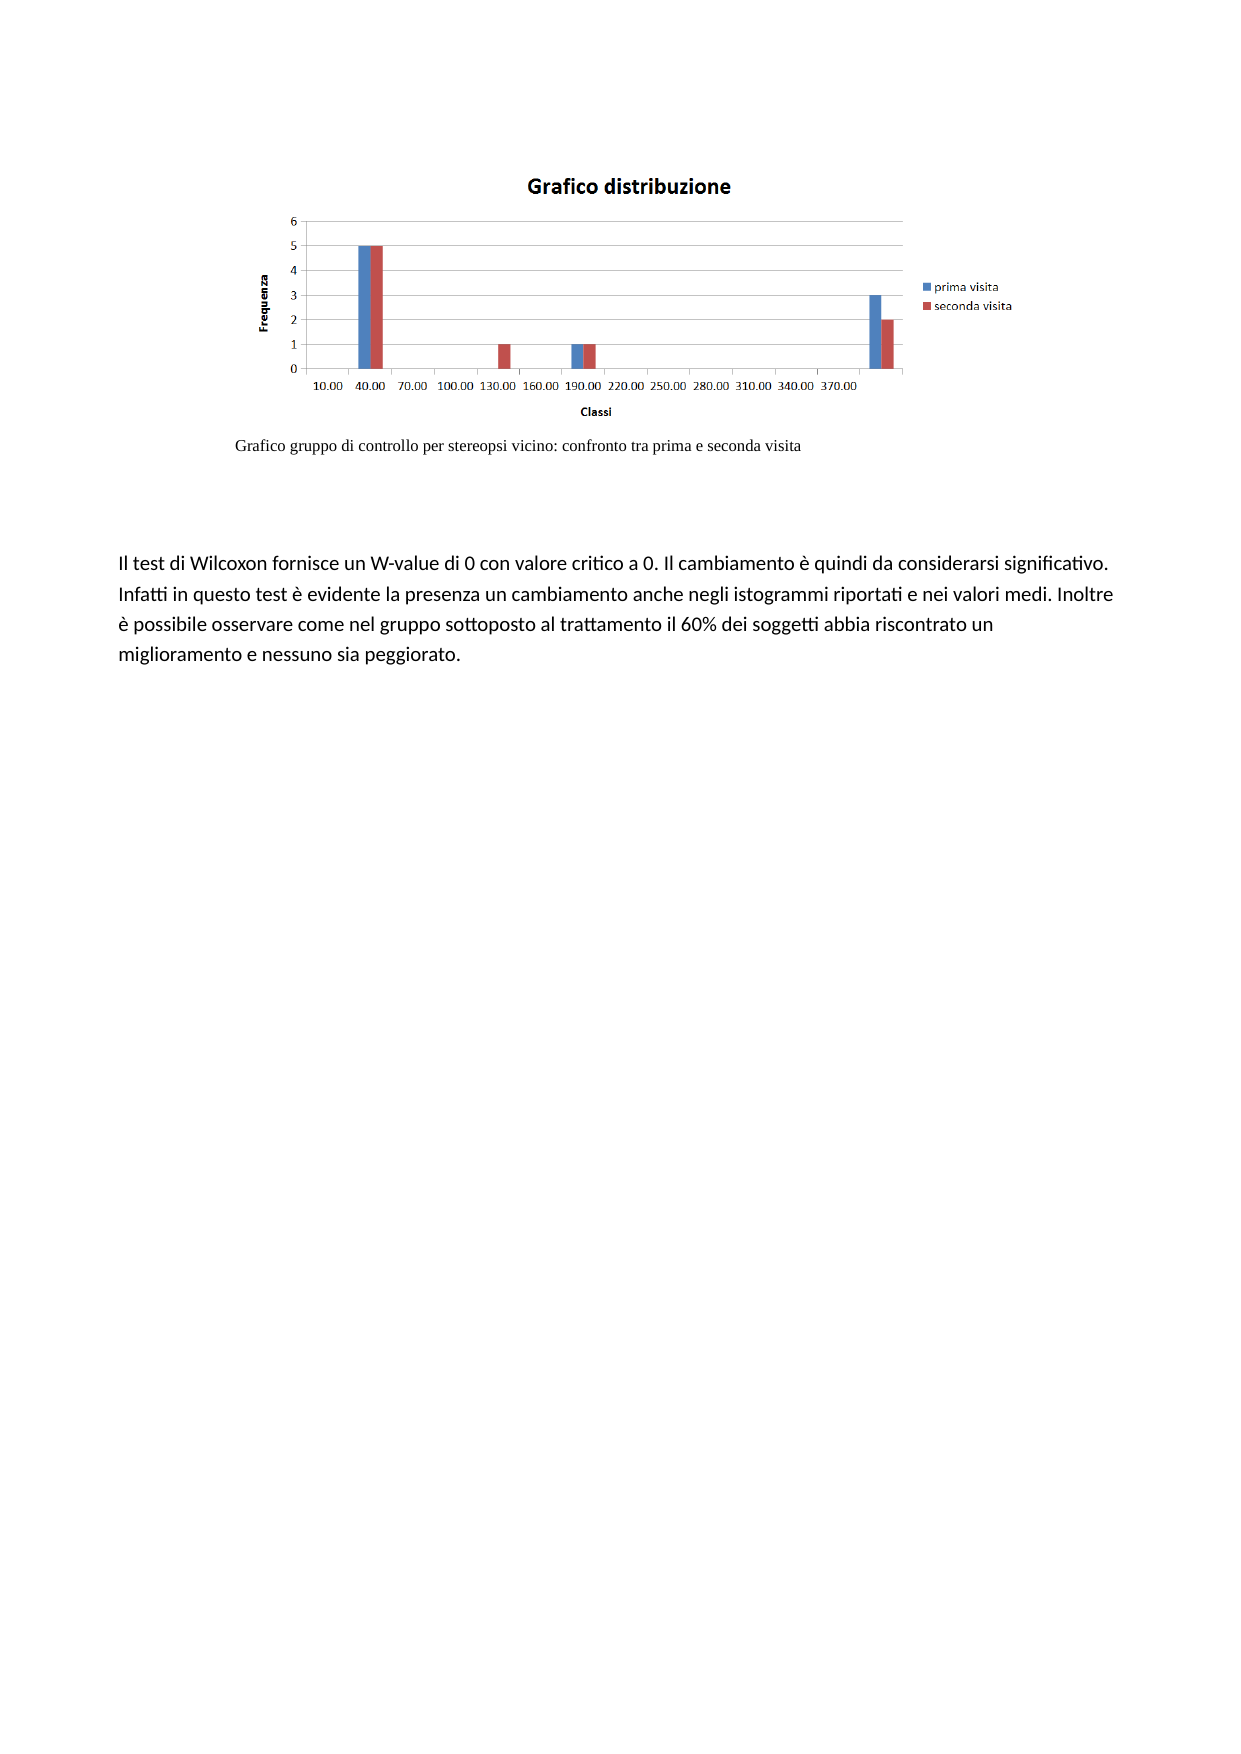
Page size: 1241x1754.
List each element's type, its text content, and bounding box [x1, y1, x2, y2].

picture [234, 151, 1025, 437]
text Il test di Wilcoxon fornisce un W-value di 0 con valore critico a 0. Il cambiamento è quindi da considerarsi significativo. Infatti in questo test è evidente la presenza un cambiamento anche negli istogrammi riportati e nei valori medi. Inoltre è possibile osservare come nel gruppo sottoposto al trattamento il 60% dei soggetti abbia riscontrato un miglioramento e nessuno sia peggiorato. [118, 550, 1122, 667]
text Grafico gruppo di controllo per stereopsi vicino: confronto tra prima e seconda visita [235, 437, 1024, 455]
